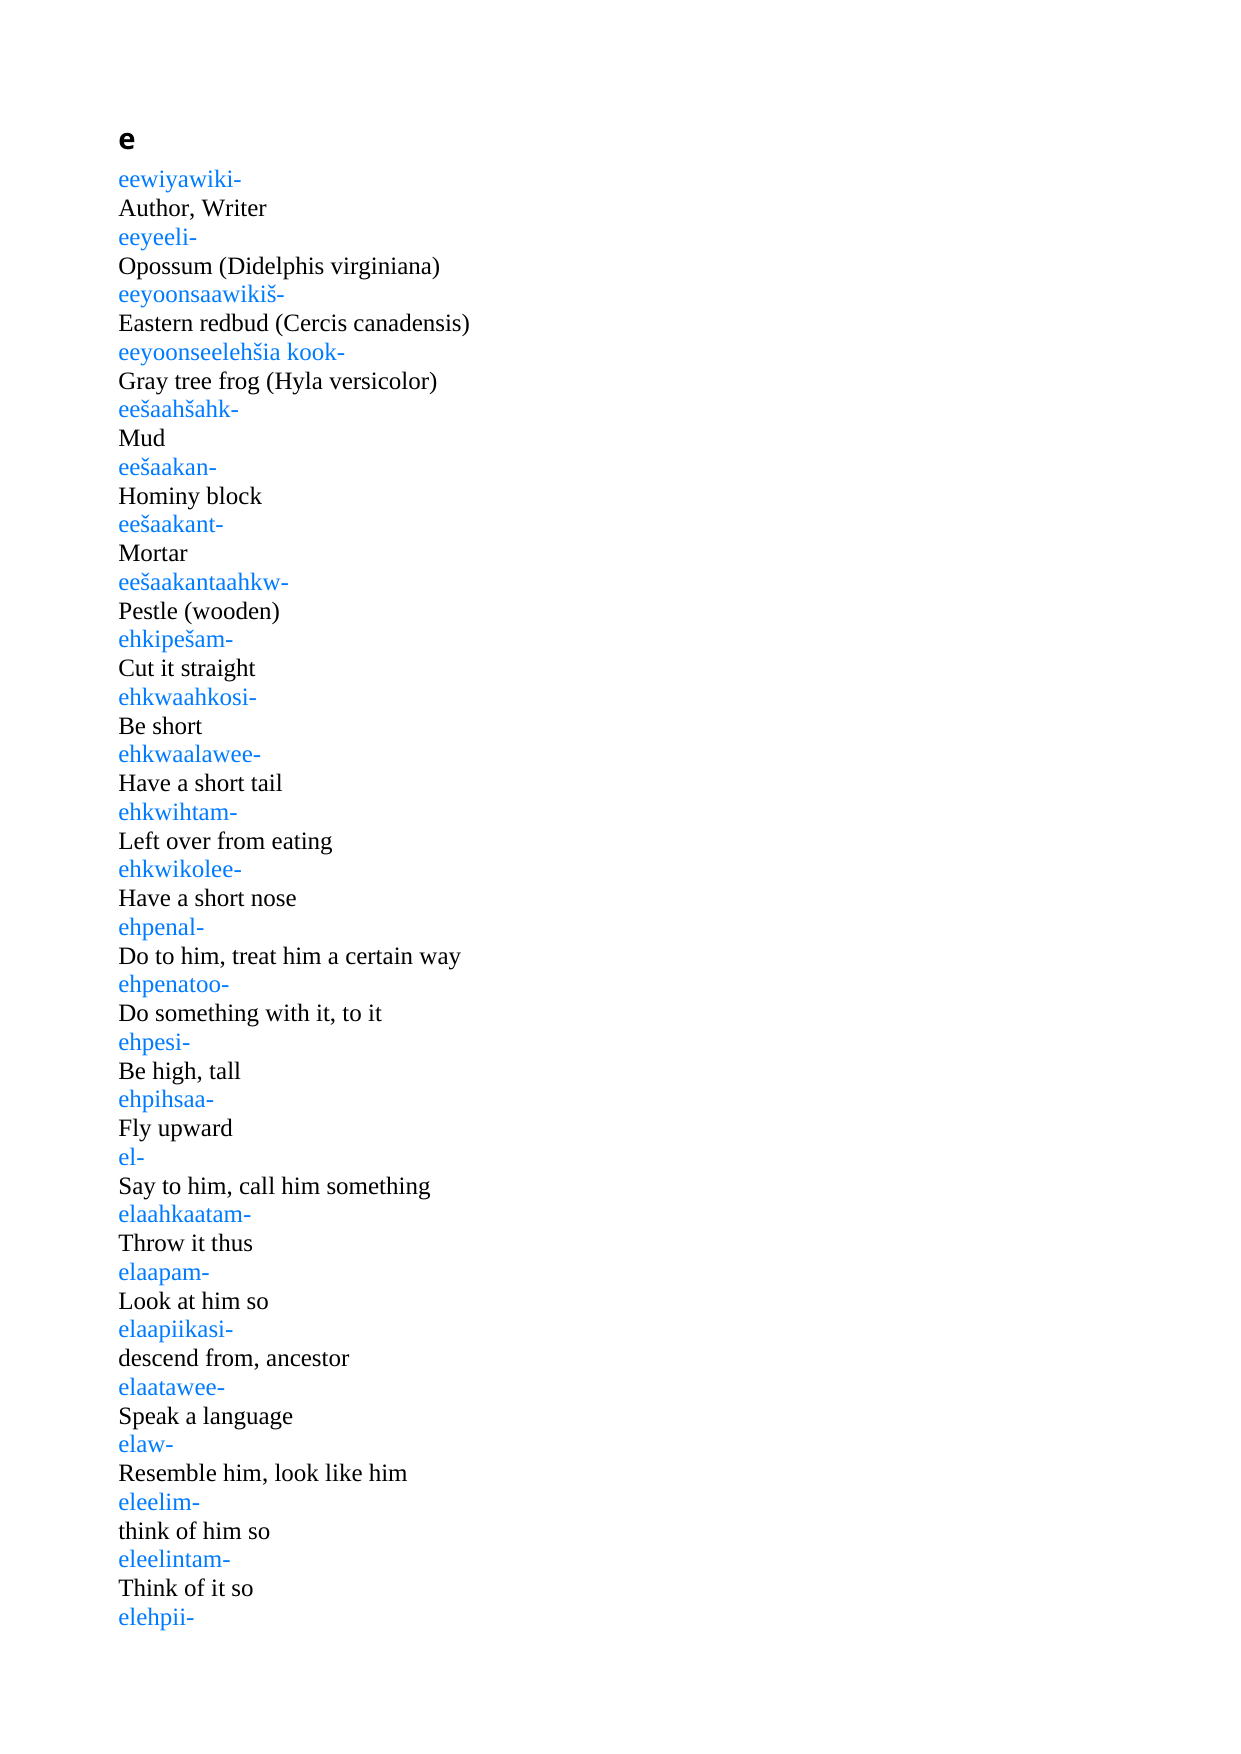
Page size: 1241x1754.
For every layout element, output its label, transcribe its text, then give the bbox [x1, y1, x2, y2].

table_cell el- Say to him, call him something [118, 1142, 701, 1199]
table_cell elaapiikasi- descend from, ancestor [118, 1315, 701, 1372]
table_cell eešaahšahk- Mud [118, 395, 701, 452]
table_cell elaahkaatam- Throw it thus [118, 1200, 701, 1257]
table_cell elaapam- Look at him so [118, 1257, 701, 1314]
table_cell ehpenatoo- Do something with it, to it [118, 970, 701, 1027]
table_cell eeyoonseelehšia kook- Gray tree frog (Hyla versicolor) [118, 337, 701, 394]
table_cell elehpii- [118, 1602, 701, 1631]
table_cell eešaakan- Hominy block [118, 452, 701, 509]
table_header e [118, 118, 701, 164]
table_cell eeyeeli- Opossum (Didelphis virginiana) [118, 222, 701, 279]
table_cell ehkipešam- Cut it straight [118, 625, 701, 682]
table_cell elaatawee- Speak a language [118, 1372, 701, 1429]
table_cell ehkwihtam- Left over from eating [118, 797, 701, 854]
table_cell ehkwikolee- Have a short nose [118, 855, 701, 912]
table_cell eewiyawiki- Author, Writer [118, 165, 701, 222]
table_cell ehpihsaa- Fly upward [118, 1085, 701, 1142]
table_cell ehkwaahkosi- Be short [118, 682, 701, 739]
table_cell eešaakant- Mortar [118, 510, 701, 567]
table_cell eleelim- think of him so [118, 1487, 701, 1544]
table_cell elaw- Resemble him, look like him [118, 1430, 701, 1487]
table_cell ehpenal- Do to him, treat him a certain way [118, 912, 701, 969]
table_cell eeyoonsaawikiš- Eastern redbud (Cercis canadensis) [118, 280, 701, 337]
table_cell ehkwaalawee- Have a short tail [118, 740, 701, 797]
table_cell ehpesi- Be high, tall [118, 1027, 701, 1084]
table_cell eešaakantaahkw- Pestle (wooden) [118, 567, 701, 624]
table_cell eleelintam- Think of it so [118, 1545, 701, 1602]
